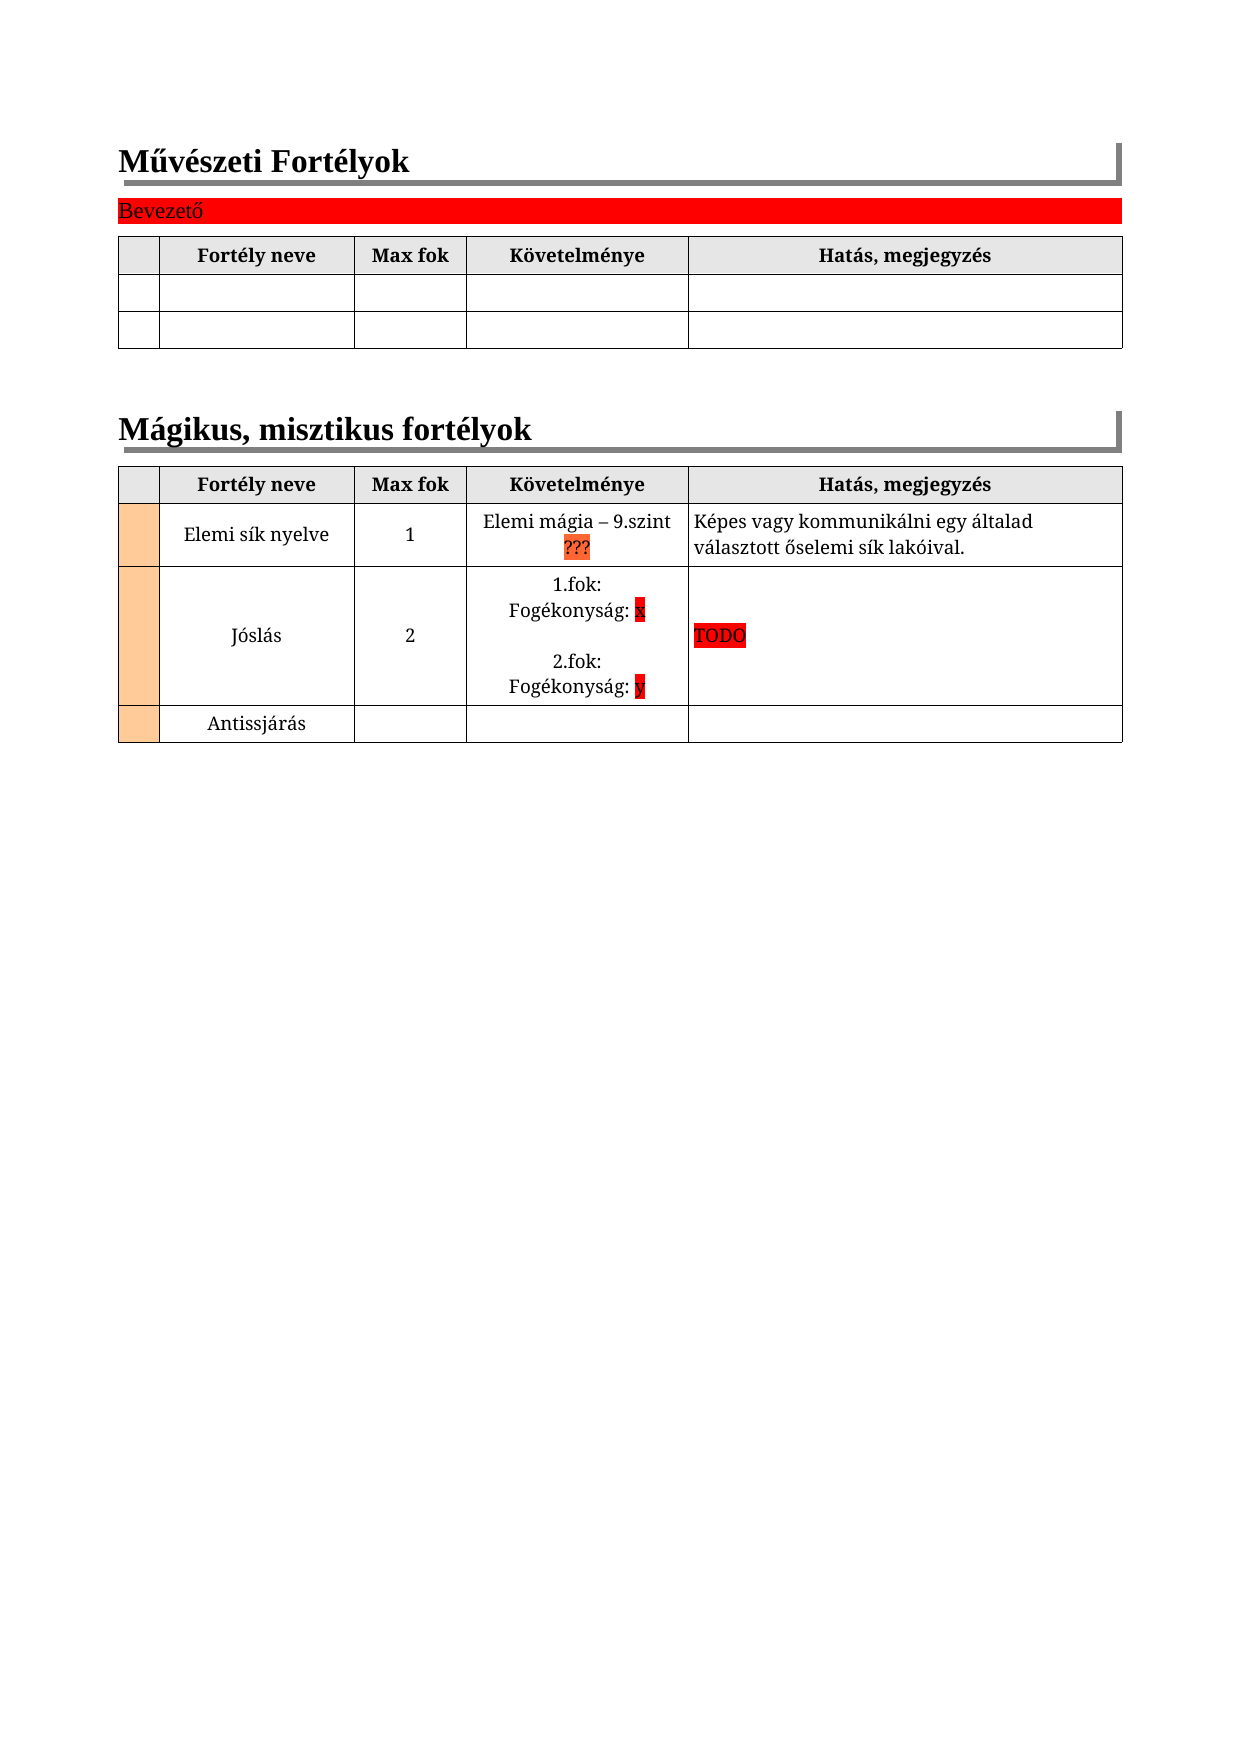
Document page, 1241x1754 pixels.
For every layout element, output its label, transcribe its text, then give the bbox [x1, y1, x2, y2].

table_cell Antissjárás [160, 706, 354, 742]
table_cell Elemi sík nyelve [160, 504, 354, 566]
table_cell [355, 706, 466, 742]
table_header Fortély neve [160, 467, 354, 503]
table_header Követelménye [467, 237, 688, 273]
text Bevezető [118, 198, 1122, 224]
table_cell 1 [355, 504, 466, 566]
table_cell [355, 275, 466, 311]
table_cell [160, 275, 354, 311]
table_cell [160, 312, 354, 348]
table_header Max fok [355, 237, 466, 273]
subtitle Mágikus, misztikus fortélyok [118, 411, 1116, 447]
table_cell [119, 567, 159, 705]
table_cell Képes vagy kommunikálni egy általad választott őselemi sík lakóival. [689, 504, 1122, 566]
table_cell [689, 706, 1122, 742]
table_header Hatás, megjegyzés [689, 467, 1122, 503]
table_cell [119, 312, 159, 348]
table_cell [119, 275, 159, 311]
table_cell [467, 275, 688, 311]
table_cell [689, 275, 1122, 311]
table_cell Elemi mágia – 9.szint ??? [467, 504, 688, 566]
table_cell [467, 312, 688, 348]
table_cell [119, 504, 159, 566]
table_cell TODO [689, 567, 1122, 705]
subtitle Művészeti Fortélyok [118, 143, 1116, 180]
table_header Hatás, megjegyzés [689, 237, 1122, 273]
table_cell [355, 312, 466, 348]
table_header Max fok [355, 467, 466, 503]
table_header Követelménye [467, 467, 688, 503]
table_cell [689, 312, 1122, 348]
table_header [119, 237, 159, 273]
table_cell [119, 706, 159, 742]
table_cell Jóslás [160, 567, 354, 705]
table_header [119, 467, 159, 503]
table_cell 1.fok: Fogékonyság: x 2.fok: Fogékonyság: y [467, 567, 688, 705]
table_cell [467, 706, 688, 742]
table_cell 2 [355, 567, 466, 705]
table_header Fortély neve [160, 237, 354, 273]
